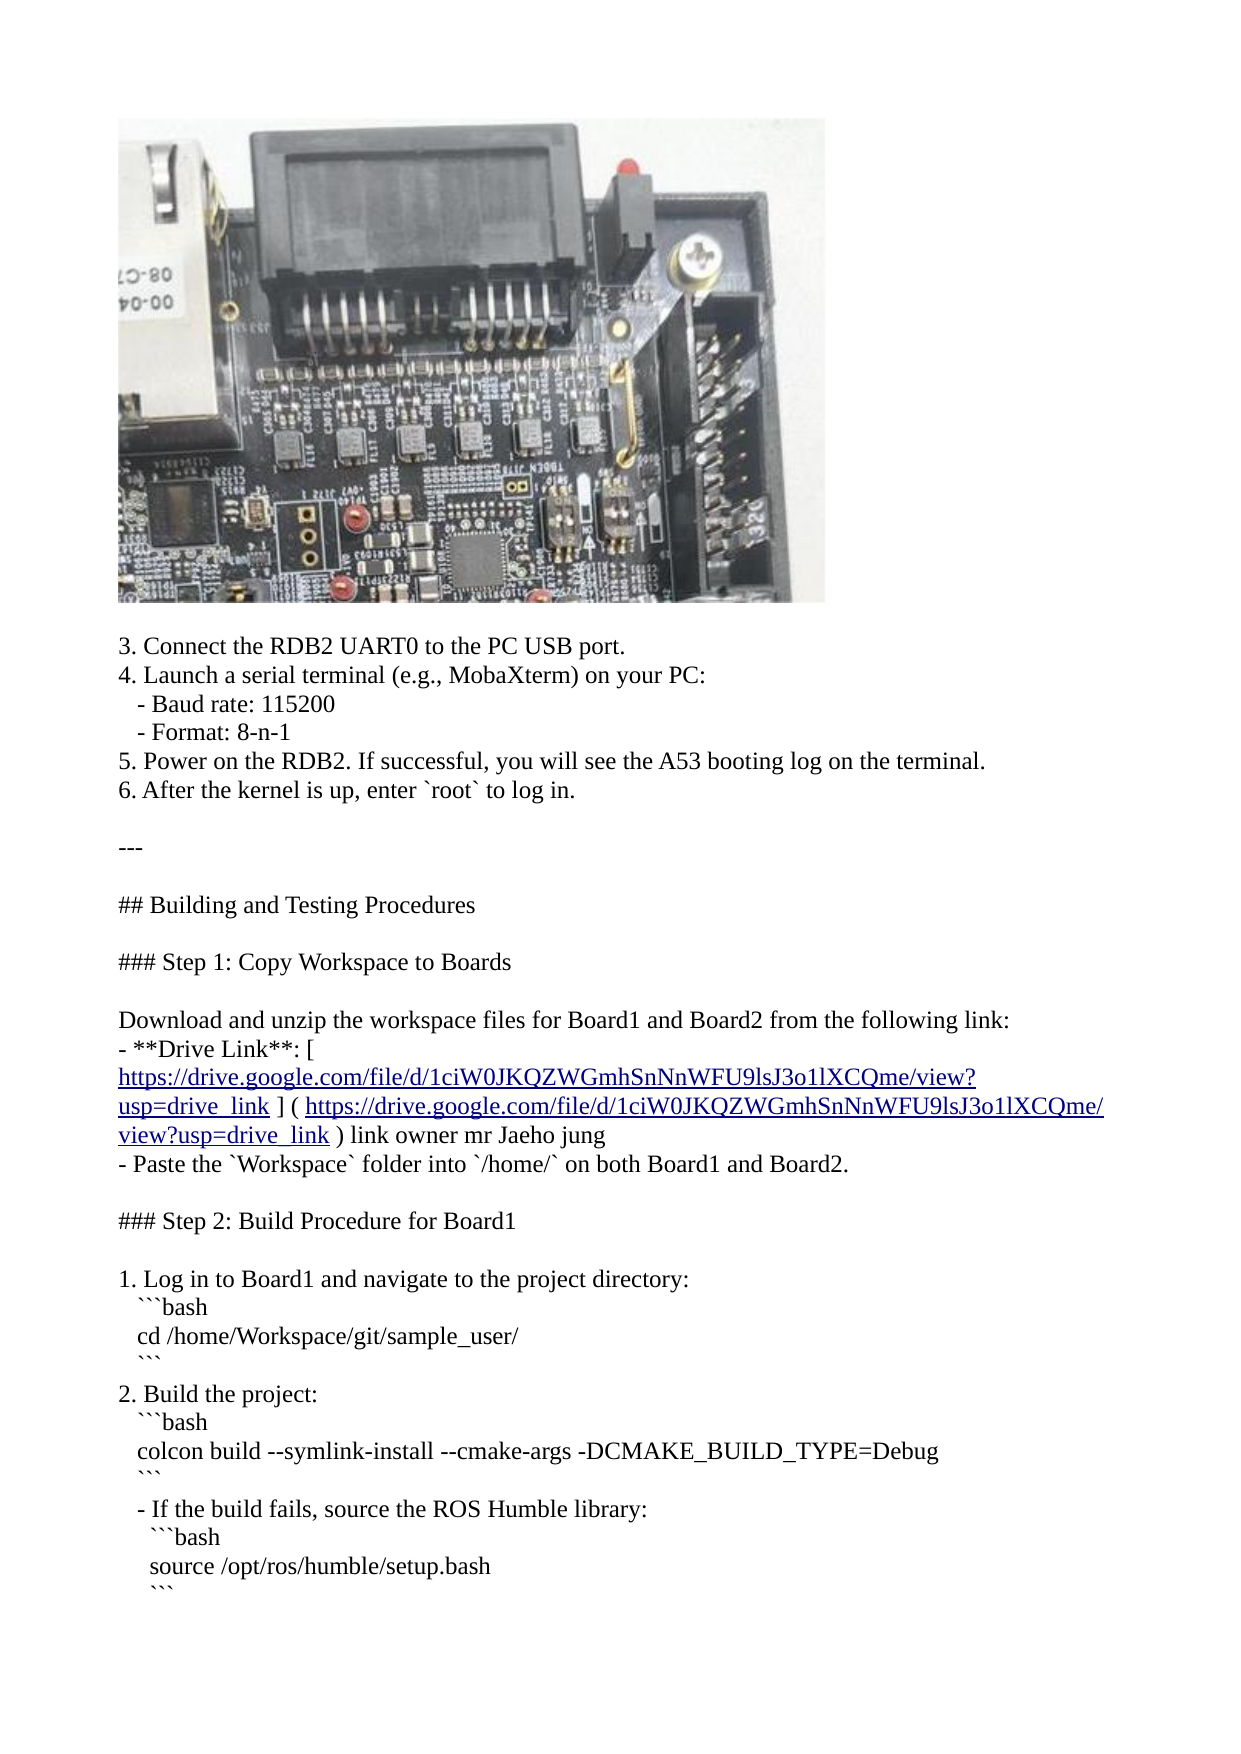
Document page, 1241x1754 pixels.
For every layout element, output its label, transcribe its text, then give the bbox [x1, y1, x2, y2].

text colcon build --symlink-install --cmake-args -DCMAKE_BUILD_TYPE=Debug [118, 1436, 1122, 1465]
text ```bash [118, 1292, 1122, 1321]
picture [118, 118, 826, 603]
text Download and unzip the workspace files for Board1 and Board2 from the following link: [118, 1005, 1122, 1034]
text ``` [118, 1580, 1122, 1609]
text 4. Launch a serial terminal (e.g., MobaXterm) on your PC: [118, 660, 1122, 689]
text --- [118, 832, 1122, 861]
text 1. Log in to Board1 and navigate to the project directory: [118, 1264, 1122, 1292]
text ``` [118, 1350, 1122, 1379]
text source /opt/ros/humble/setup.bash [118, 1551, 1122, 1580]
text - Format: 8-n-1 [118, 717, 1122, 746]
text 5. Power on the RDB2. If successful, you will see the A53 booting log on the terminal. [118, 746, 1122, 775]
text cd /home/Workspace/git/sample_user/ [118, 1321, 1122, 1350]
text ```bash [118, 1407, 1122, 1436]
text ### Step 2: Build Procedure for Board1 [118, 1206, 1122, 1235]
text ## Building and Testing Procedures [118, 890, 1122, 919]
text ``` [118, 1465, 1122, 1494]
text 3. Connect the RDB2 UART0 to the PC USB port. [118, 631, 1122, 660]
text ### Step 1: Copy Workspace to Boards [118, 947, 1122, 976]
text ```bash [118, 1522, 1122, 1551]
text 2. Build the project: [118, 1379, 1122, 1407]
text - Paste the `Workspace` folder into `/home/` on both Board1 and Board2. [118, 1149, 1122, 1177]
text 6. After the kernel is up, enter `root` to log in. [118, 775, 1122, 804]
text - Baud rate: 115200 [118, 689, 1122, 717]
text - If the build fails, source the ROS Humble library: [118, 1494, 1122, 1522]
text - **Drive Link**: [ https://drive.google.com/file/d/1ciW0JKQZWGmhSnNnWFU9lsJ3o1lXCQme/view?usp=drive_link ] ( https://drive.google.com/file/d/1ciW0JKQZWGmhSnNnWFU9lsJ3o1lXCQme/view?usp=drive_link ) link owner mr Jaeho jung [118, 1034, 1122, 1149]
